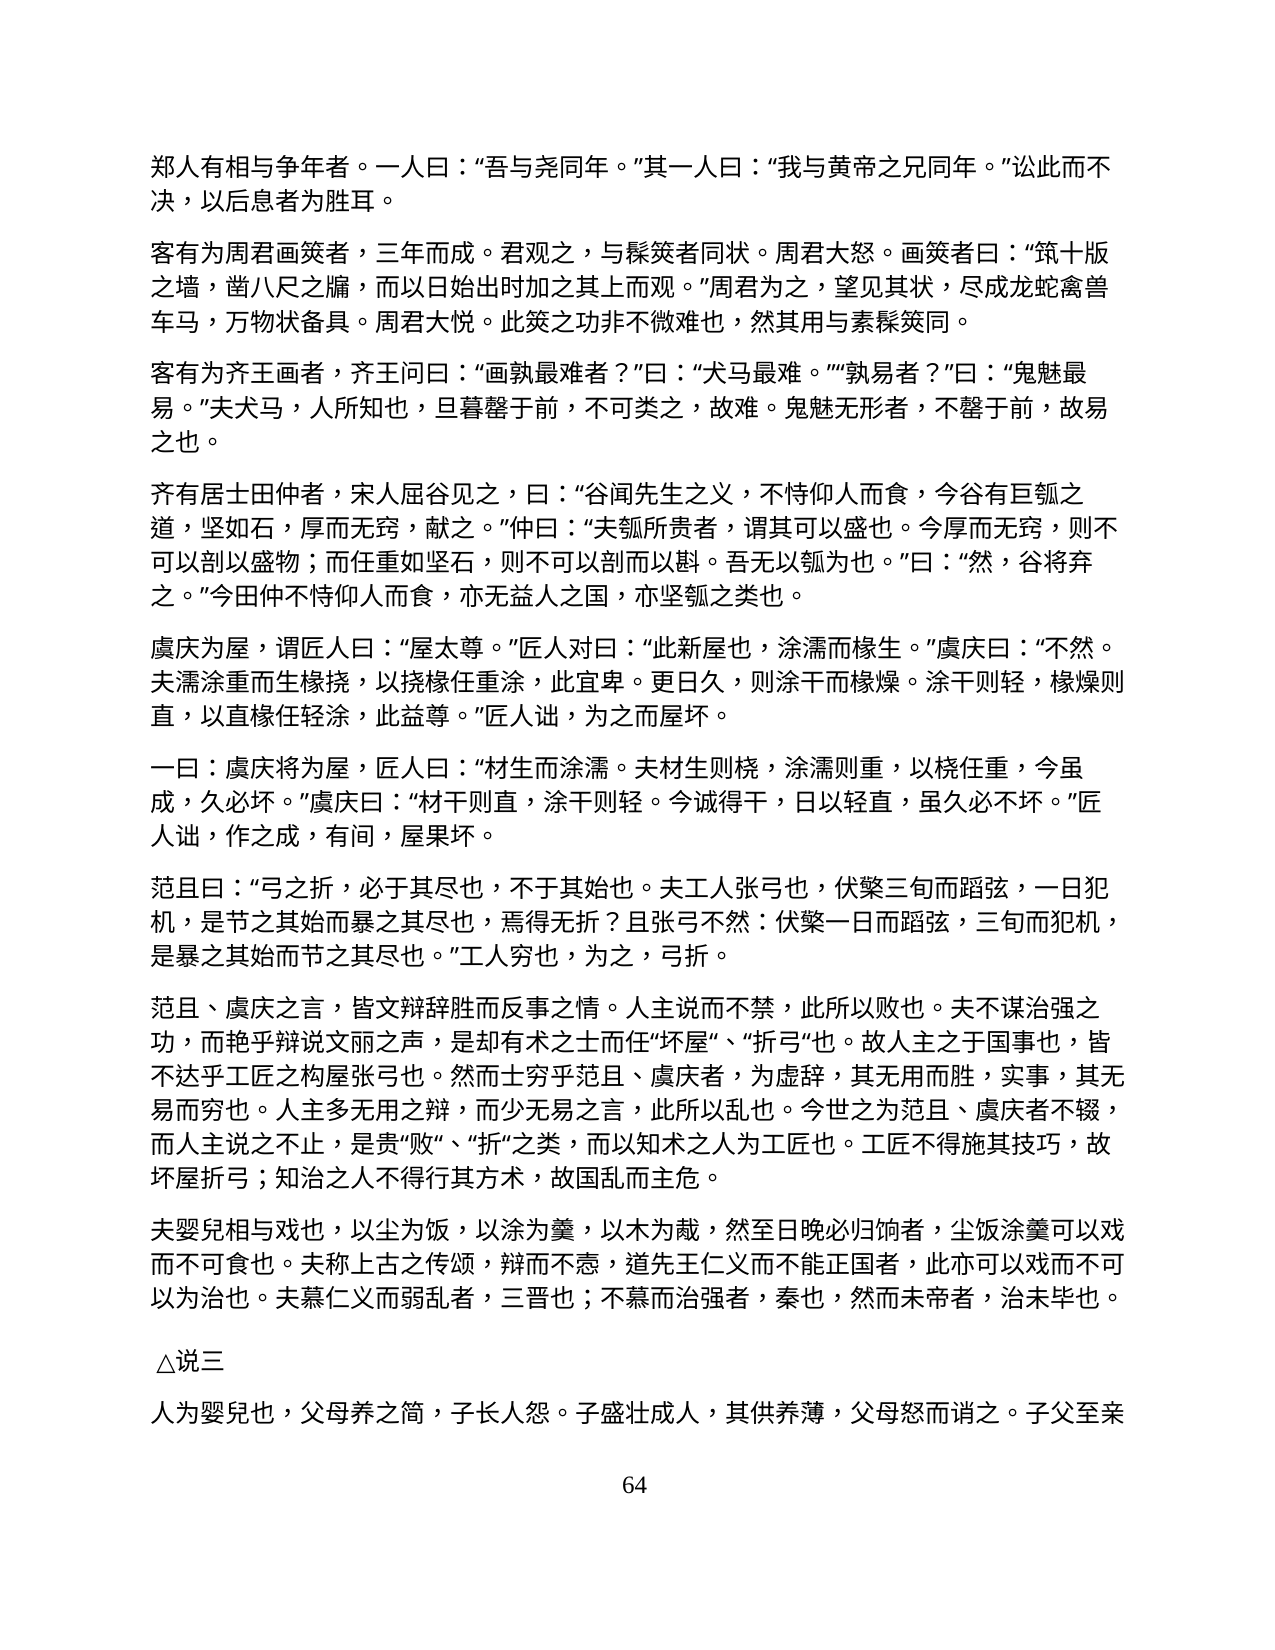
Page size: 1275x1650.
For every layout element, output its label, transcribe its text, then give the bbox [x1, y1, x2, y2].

text 客有为周君画筴者，三年而成。君观之，与髹筴者同状。周君大怒。画筴者曰：“筑十版之墙，凿八尺之牖，而以日始出时加之其上而观。”周君为之，望见其状，尽成龙蛇禽兽车马，万物状备具。周君大悦。此筴之功非不微难也，然其用与素髹筴同。 [150, 236, 1125, 338]
text 范且、虞庆之言，皆文辩辞胜而反事之情。人主说而不禁，此所以败也。夫不谋治强之功，而艳乎辩说文丽之声，是却有术之士而任“坏屋“、“折弓“也。故人主之于国事也，皆不达乎工匠之构屋张弓也。然而士穷乎范且、虞庆者，为虚辞，其无用而胜，实事，其无易而穷也。人主多无用之辩，而少无易之言，此所以乱也。今世之为范且、虞庆者不辍，而人主说之不止，是贵“败“、“折“之类，而以知术之人为工匠也。工匠不得施其技巧，故坏屋折弓；知治之人不得行其方术，故国乱而主危。 [150, 991, 1125, 1195]
text 客有为齐王画者，齐王问曰：“画孰最难者？”曰：“犬马最难。”“孰易者？”曰：“鬼魅最易。”夫犬马，人所知也，旦暮罄于前，不可类之，故难。鬼魅无形者，不罄于前，故易之也。 [150, 356, 1125, 458]
text 虞庆为屋，谓匠人曰：“屋太尊。”匠人对曰：“此新屋也，涂濡而椽生。”虞庆曰：“不然。夫濡涂重而生椽挠，以挠椽任重涂，此宜卑。更日久，则涂干而椽燥。涂干则轻，椽燥则直，以直椽任轻涂，此益尊。”匠人诎，为之而屋坏。 [150, 630, 1125, 733]
text 夫婴兒相与戏也，以尘为饭，以涂为羹，以木为胾，然至日晚必归饷者，尘饭涂羹可以戏而不可食也。夫称上古之传颂，辩而不悫，道先王仁义而不能正国者，此亦可以戏而不可以为治也。夫慕仁义而弱乱者，三晋也；不慕而治强者，秦也，然而未帝者，治未毕也。 △说三 [150, 1213, 1125, 1378]
text 范且曰：“弓之折，必于其尽也，不于其始也。夫工人张弓也，伏檠三旬而蹈弦，一日犯机，是节之其始而暴之其尽也，焉得无折？且张弓不然：伏檠一日而蹈弦，三旬而犯机，是暴之其始而节之其尽也。”工人穷也，为之，弓折。 [150, 871, 1125, 973]
text 郑人有相与争年者。一人曰：“吾与尧同年。”其一人曰：“我与黄帝之兄同年。”讼此而不决，以后息者为胜耳。 [150, 150, 1125, 218]
text 人为婴兒也，父母养之简，子长人怨。子盛壮成人，其供养薄，父母怒而诮之。子父至亲 [150, 1396, 1125, 1430]
text 齐有居士田仲者，宋人屈谷见之，曰：“谷闻先生之义，不恃仰人而食，今谷有巨瓠之道，坚如石，厚而无窍，献之。”仲曰：“夫瓠所贵者，谓其可以盛也。今厚而无窍，则不可以剖以盛物；而任重如坚石，则不可以剖而以斟。吾无以瓠为也。”曰：“然，谷将弃之。”今田仲不恃仰人而食，亦无益人之国，亦坚瓠之类也。 [150, 476, 1125, 612]
text 一曰：虞庆将为屋，匠人曰：“材生而涂濡。夫材生则桡，涂濡则重，以桡任重，今虽成，久必坏。”虞庆曰：“材干则直，涂干则轻。今诚得干，日以轻直，虽久必不坏。”匠人诎，作之成，有间，屋果坏。 [150, 751, 1125, 853]
